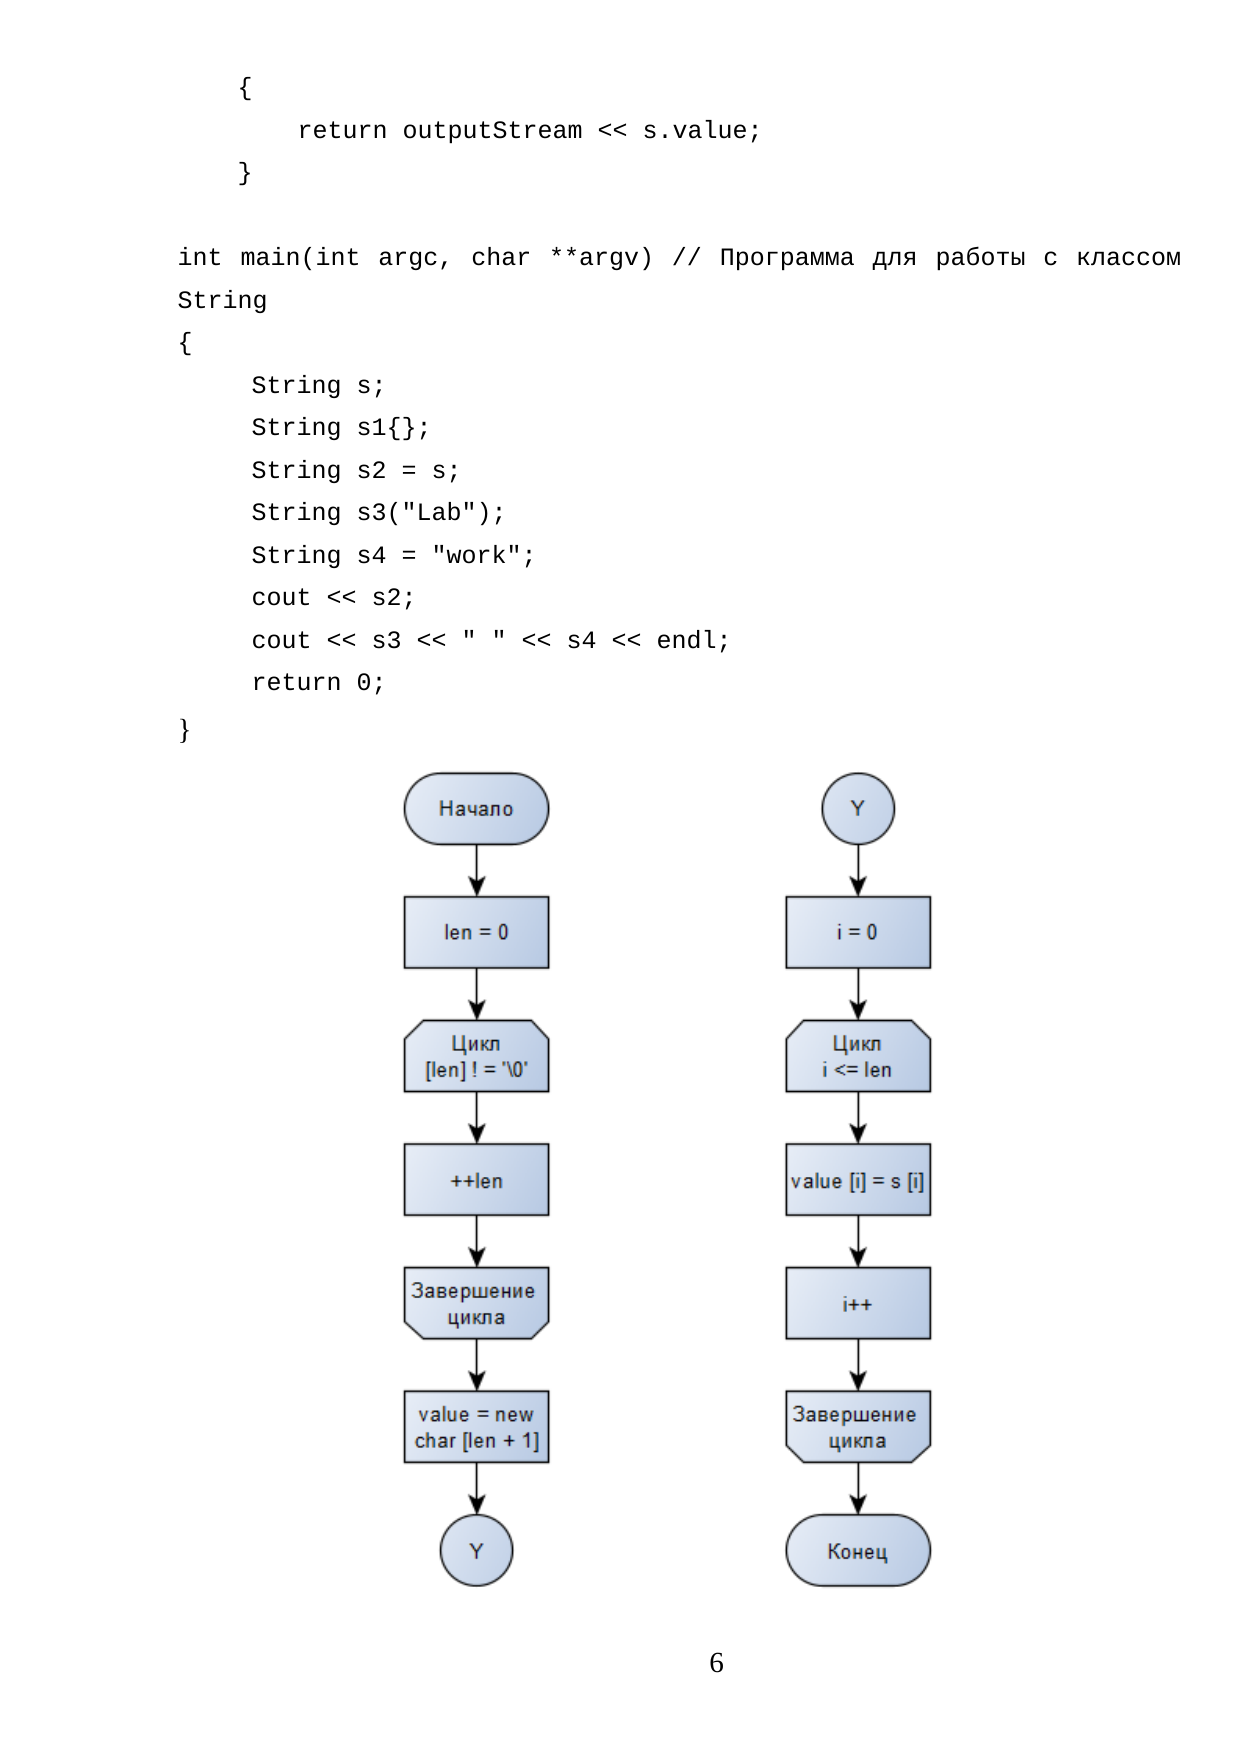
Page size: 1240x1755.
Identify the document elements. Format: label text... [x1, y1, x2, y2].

text } [177, 160, 1182, 188]
picture [243, 746, 1116, 1624]
text cout << s3 << " " << s4 << endl; [177, 627, 1182, 656]
text return 0; [177, 670, 1182, 698]
text String s3("Lab"); [177, 500, 1182, 528]
text cout << s2; [177, 585, 1182, 613]
text } [177, 712, 1182, 746]
text String s2 = s; [177, 457, 1182, 486]
text int main(int argc, char **argv) // Программа для работы с классом String [177, 245, 1182, 316]
text return outputStream << s.value; [177, 117, 1182, 146]
text String s; [177, 372, 1182, 401]
text String s1{}; [177, 415, 1182, 443]
text String s4 = "work"; [177, 542, 1182, 571]
text { [177, 75, 1182, 103]
text { [177, 330, 1182, 358]
